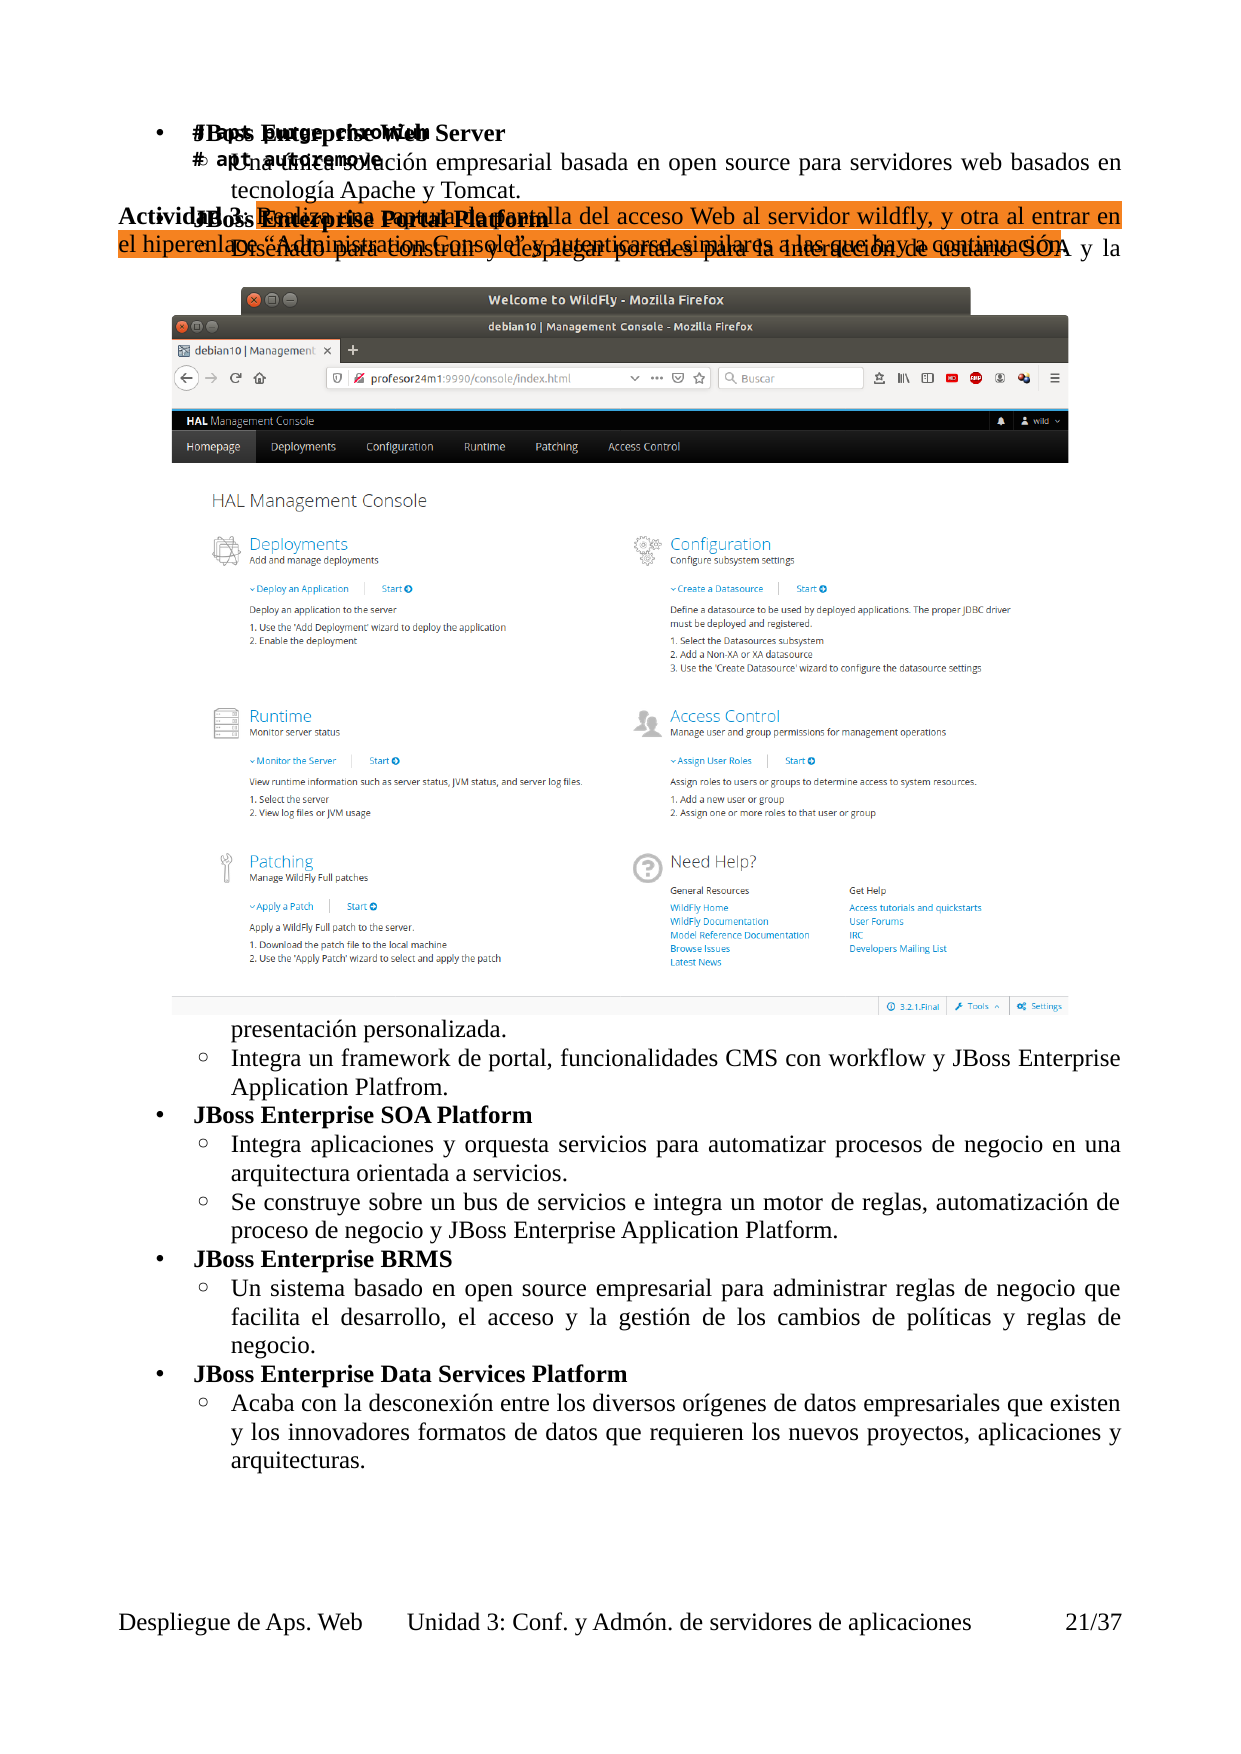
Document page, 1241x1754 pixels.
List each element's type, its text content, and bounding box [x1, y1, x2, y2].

list JBoss Enterprise Portal Platform [156, 204, 1122, 233]
list Diseñado para construir y desplegar portales para la interacción de usuario SOA y la presentación personalizada. [193, 233, 1122, 1043]
list Un sistema basado en open source empresarial para administrar reglas de negocio que facilita el desarrollo, el acceso y la gestión de los cambios de políticas y reglas de negocio. [193, 1273, 1122, 1359]
picture [171, 287, 1069, 1015]
text Actividad 3: Realiza una captura de pantalla del acceso Web al servidor wildfly, y otra al entrar en el hiperenlace “Administration Console” y autenticarse, similares a las que hay a continuación. [118, 201, 193, 258]
list Se construye sobre un bus de servicios e integra un motor de reglas, automatización de proceso de negocio y JBoss Enterprise Application Platform. [193, 1187, 1122, 1244]
list JBoss Enterprise Web Server [156, 118, 1122, 147]
list Integra aplicaciones y orquesta servicios para automatizar procesos de negocio en una arquitectura orientada a servicios. [193, 1129, 1122, 1187]
list JBoss Enterprise BRMS [156, 1244, 1122, 1273]
list Acaba con la desconexión entre los diversos orígenes de datos empresariales que existen y los innovadores formatos de datos que requieren los nuevos proyectos, aplicaciones y arquitecturas. [193, 1388, 1122, 1474]
list Integra un framework de portal, funcionalidades CMS con workflow y JBoss Enterprise Application Platfrom. [193, 1043, 1122, 1101]
list JBoss Enterprise Data Services Platform [156, 1359, 1122, 1388]
list JBoss Enterprise SOA Platform [156, 1101, 1122, 1129]
list Una única solución empresarial basada en open source para servidores web basados en tecnología Apache y Tomcat. [193, 147, 1122, 204]
